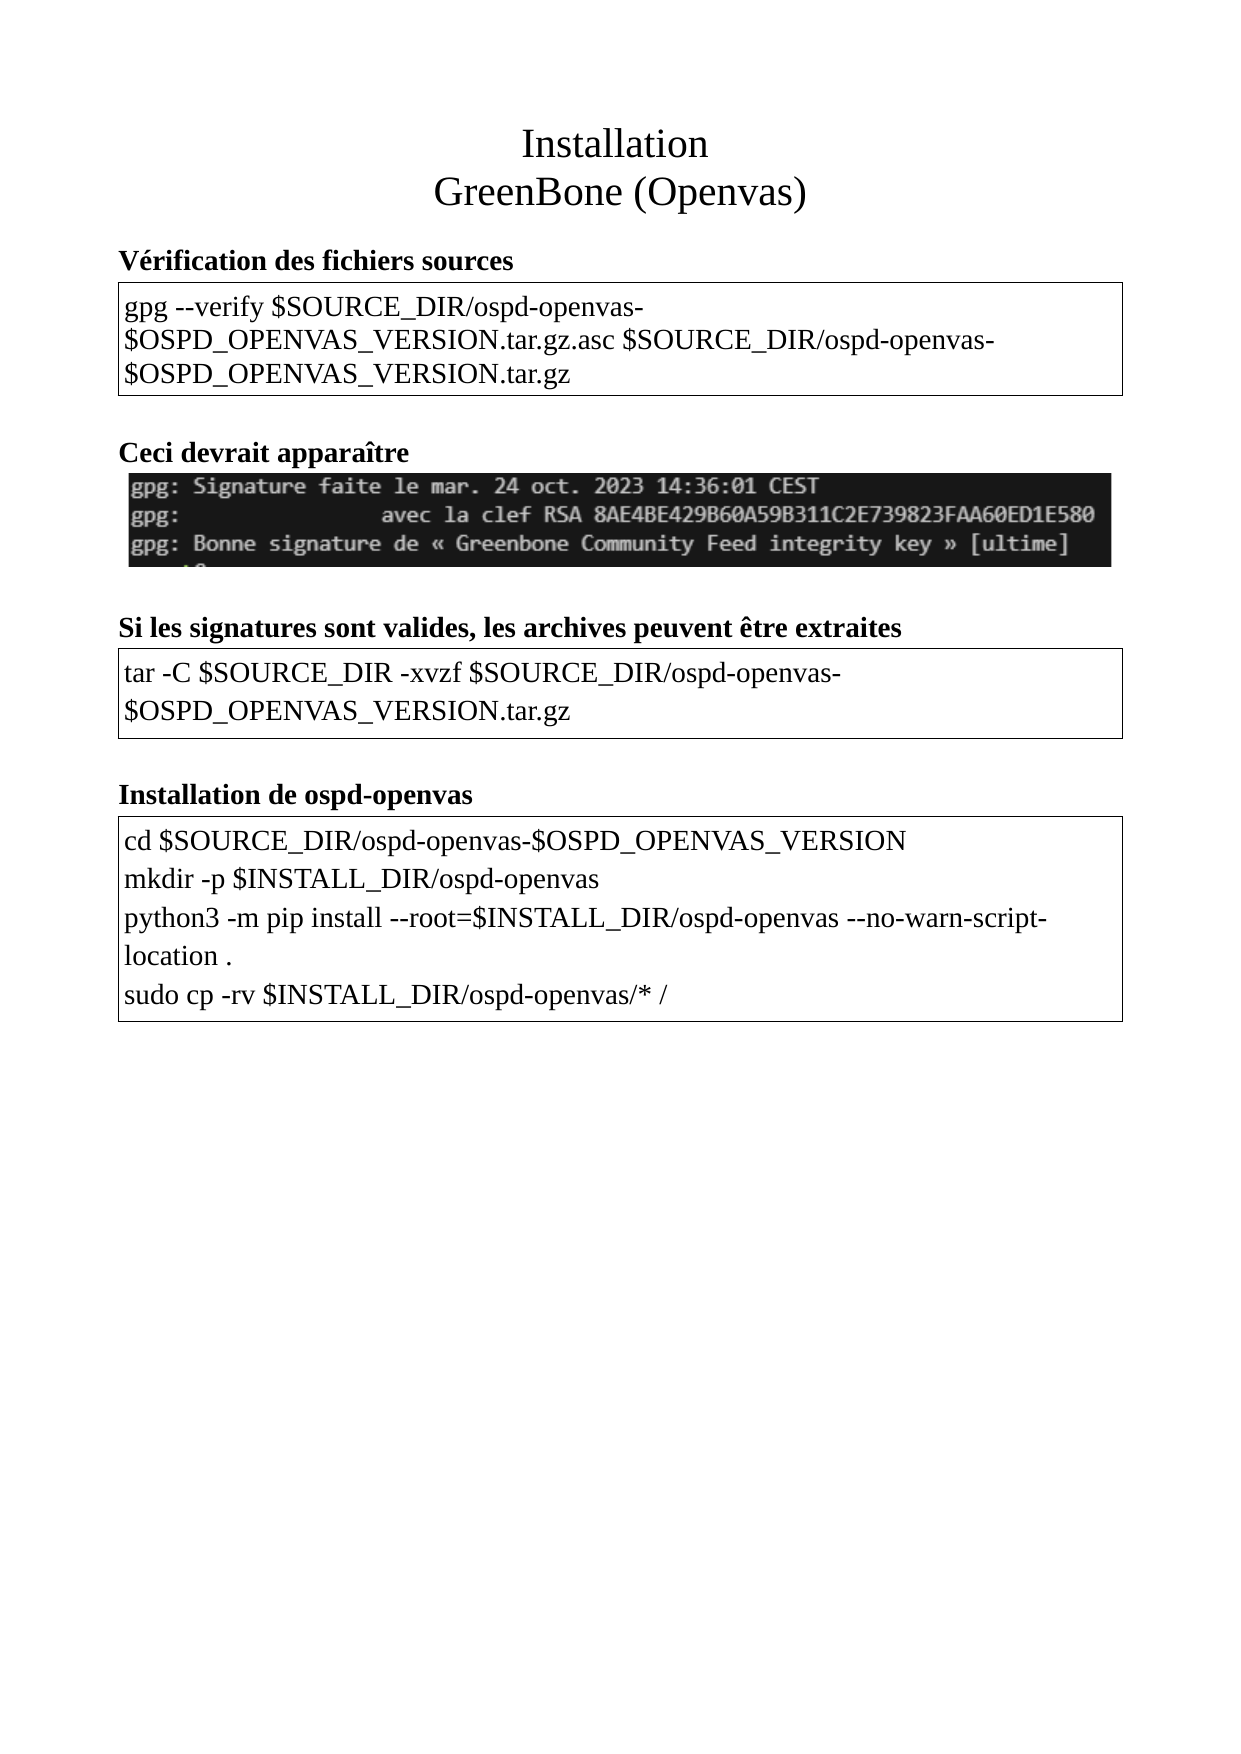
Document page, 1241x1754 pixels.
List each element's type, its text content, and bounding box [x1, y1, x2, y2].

table_header gpg --verify $SOURCE_DIR/ospd-openvas-$OSPD_OPENVAS_VERSION.tar.gz.asc $SOURCE_DIR/ospd-openvas-$OSPD_OPENVAS_VERSION.tar.gz [119, 283, 1122, 395]
table_header tar -C $SOURCE_DIR -xvzf $SOURCE_DIR/ospd-openvas-$OSPD_OPENVAS_VERSION.tar.gz [119, 649, 1122, 738]
text Ceci devrait apparaître [118, 435, 1122, 468]
picture [128, 473, 1112, 567]
text Installation de ospd-openvas [118, 777, 1122, 811]
text Si les signatures sont valides, les archives peuvent être extraites [118, 610, 1122, 643]
text Vérification des fichiers sources [118, 243, 1122, 277]
table_header cd $SOURCE_DIR/ospd-openvas-$OSPD_OPENVAS_VERSION mkdir -p $INSTALL_DIR/ospd-openvas python3 -m pip install --root=$INSTALL_DIR/ospd-openvas --no-warn-script-location . sudo cp -rv $INSTALL_DIR/ospd-openvas/* / [119, 817, 1122, 1021]
